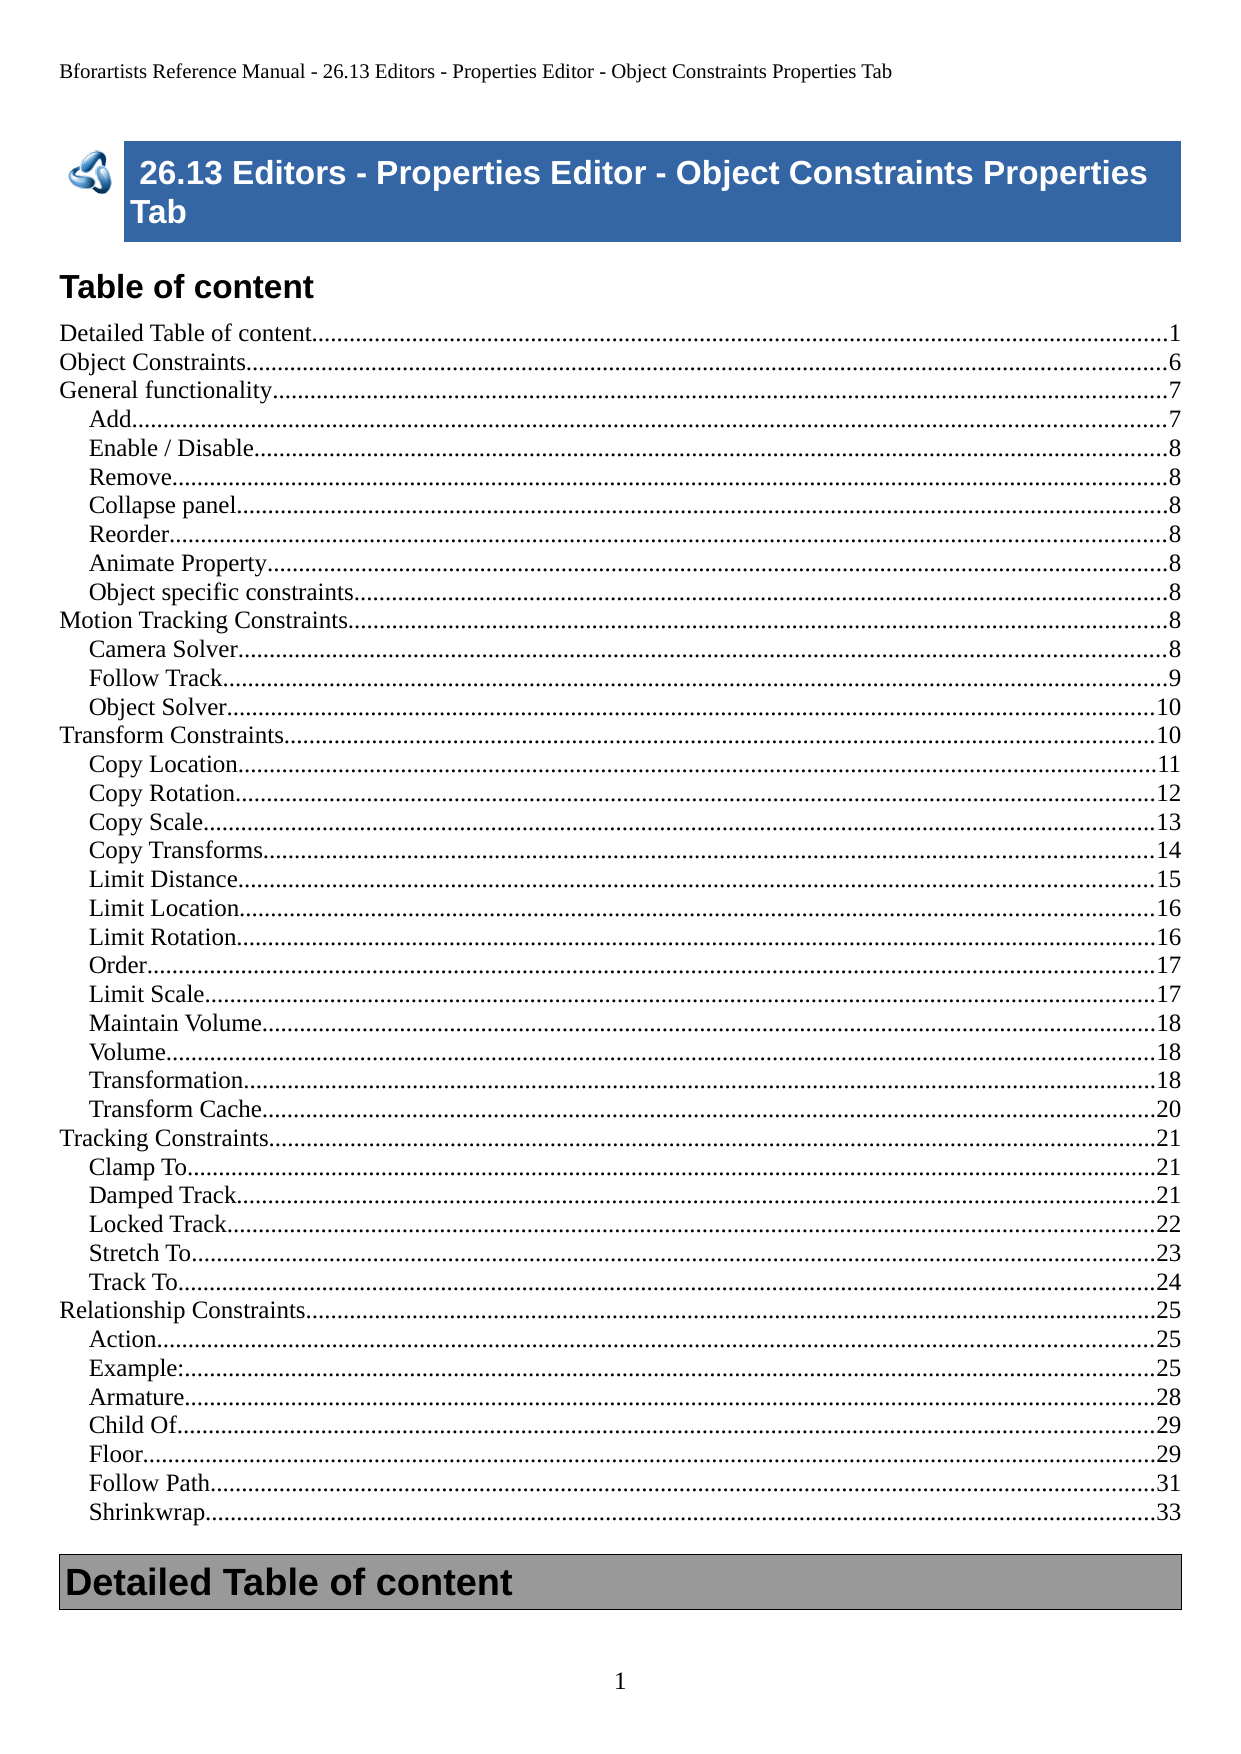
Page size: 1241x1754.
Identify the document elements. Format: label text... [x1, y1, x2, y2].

subtitle Table of content [59, 267, 1181, 305]
text Enable / Disable 8 [88, 433, 1181, 462]
text Transformation 18 [88, 1065, 1181, 1094]
text Track To 24 [88, 1267, 1181, 1295]
text Copy Transforms 14 [88, 835, 1181, 864]
text Follow Track 9 [88, 663, 1181, 692]
text Transform Constraints 10 [59, 720, 1181, 749]
text Damped Track 21 [88, 1180, 1181, 1209]
text Object specific constraints 8 [88, 577, 1181, 605]
text Clamp To 21 [88, 1152, 1181, 1180]
text Object Solver 10 [88, 692, 1181, 720]
text Limit Distance 15 [88, 864, 1181, 893]
text Maintain Volume 18 [88, 1008, 1181, 1037]
text Child Of 29 [88, 1410, 1181, 1439]
text Animate Property 8 [88, 548, 1181, 577]
text Limit Location 16 [88, 893, 1181, 922]
text General functionality 7 [59, 375, 1181, 404]
text Follow Path 31 [88, 1468, 1181, 1497]
text Shrinkwrap 33 [88, 1497, 1181, 1525]
text Floor 29 [88, 1439, 1181, 1468]
text Order 17 [88, 950, 1181, 979]
text Collapse panel 8 [88, 490, 1181, 519]
text Action 25 [88, 1324, 1181, 1353]
text Tracking Constraints 21 [59, 1123, 1181, 1152]
text Copy Location 11 [88, 749, 1181, 778]
text Armature 28 [88, 1382, 1181, 1410]
text Stretch To 23 [88, 1238, 1181, 1267]
text Motion Tracking Constraints 8 [59, 605, 1181, 634]
text Example: 25 [88, 1353, 1181, 1382]
picture [65, 147, 114, 197]
text Copy Scale 13 [88, 807, 1181, 835]
text Remove 8 [88, 462, 1181, 490]
text Transform Cache 20 [88, 1094, 1181, 1123]
text Reorder 8 [88, 519, 1181, 548]
table_header Detailed Table of content [60, 1555, 1181, 1609]
text Relationship Constraints 25 [59, 1295, 1181, 1324]
text Camera Solver 8 [88, 634, 1181, 663]
table_header 26.13 Editors - Properties Editor - Object Constraints Properties Tab [124, 141, 1181, 242]
text Limit Scale 17 [88, 979, 1181, 1008]
text Detailed Table of content 1 [59, 318, 1181, 347]
text Add 7 [88, 404, 1181, 433]
text Locked Track 22 [88, 1209, 1181, 1238]
text Volume 18 [88, 1037, 1181, 1065]
text Limit Rotation 16 [88, 922, 1181, 950]
text Copy Rotation 12 [88, 778, 1181, 807]
text Object Constraints 6 [59, 347, 1181, 375]
table_header [59, 141, 124, 242]
